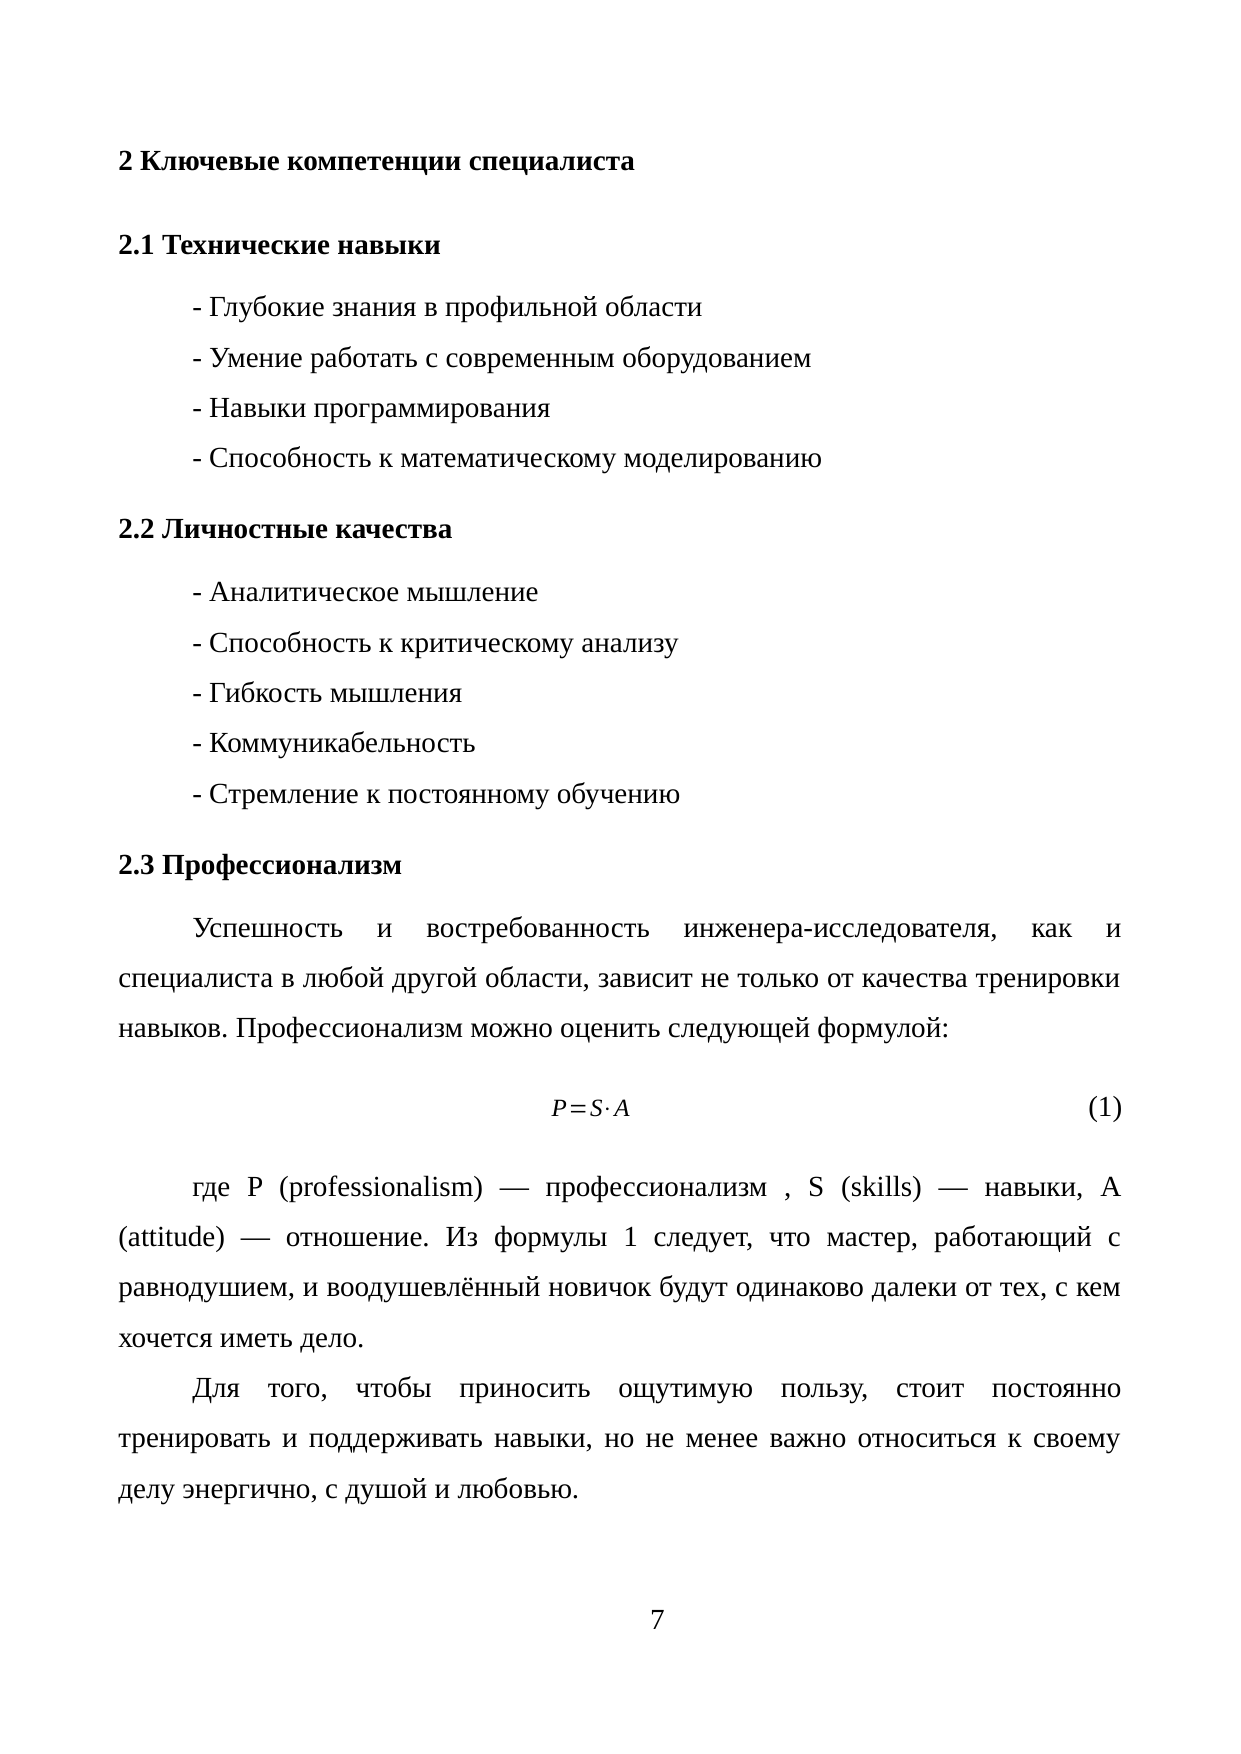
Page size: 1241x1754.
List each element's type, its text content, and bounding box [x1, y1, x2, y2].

text - Коммуникабельность [118, 725, 1122, 759]
text - Умение работать с современным оборудованием [118, 340, 1122, 373]
text - Гибкость мышления [118, 675, 1122, 709]
text - Способность к критическому анализу [118, 625, 1122, 658]
text где P (professionalism) — профессионализм , S (skills) — навыки, A (attitude) — отношение. Из формулы 1 следует, что мастер, работающий с равнодушием, и воодушевлённый новичок будут одинаково далеки от тех, с кем хочется иметь дело. [118, 1169, 1122, 1353]
subtitle Профессионализм [118, 847, 1122, 880]
text - Глубокие знания в профильной области [118, 289, 1122, 323]
text - Навыки программирования [118, 390, 1122, 424]
text Для того, чтобы приносить ощутимую пользу, стоит постоянно тренировать и поддерживать навыки, но не менее важно относиться к своему делу энергично, с душой и любовью. [118, 1370, 1122, 1504]
subtitle Технические навыки [118, 227, 1122, 260]
text - Аналитическое мышление [118, 574, 1122, 608]
subtitle Ключевые компетенции специалиста [118, 143, 1122, 177]
text - Способность к математическому моделированию [118, 441, 1122, 474]
subtitle Личностные качества [118, 512, 1122, 545]
text - Стремление к постоянному обучению [118, 776, 1122, 809]
text (1) [118, 1089, 1122, 1123]
text Успешность и востребованность инженера-исследователя, как и специалиста в любой другой области, зависит не только от качества тренировки навыков. Профессионализм можно оценить следующей формулой: [118, 910, 1122, 1044]
